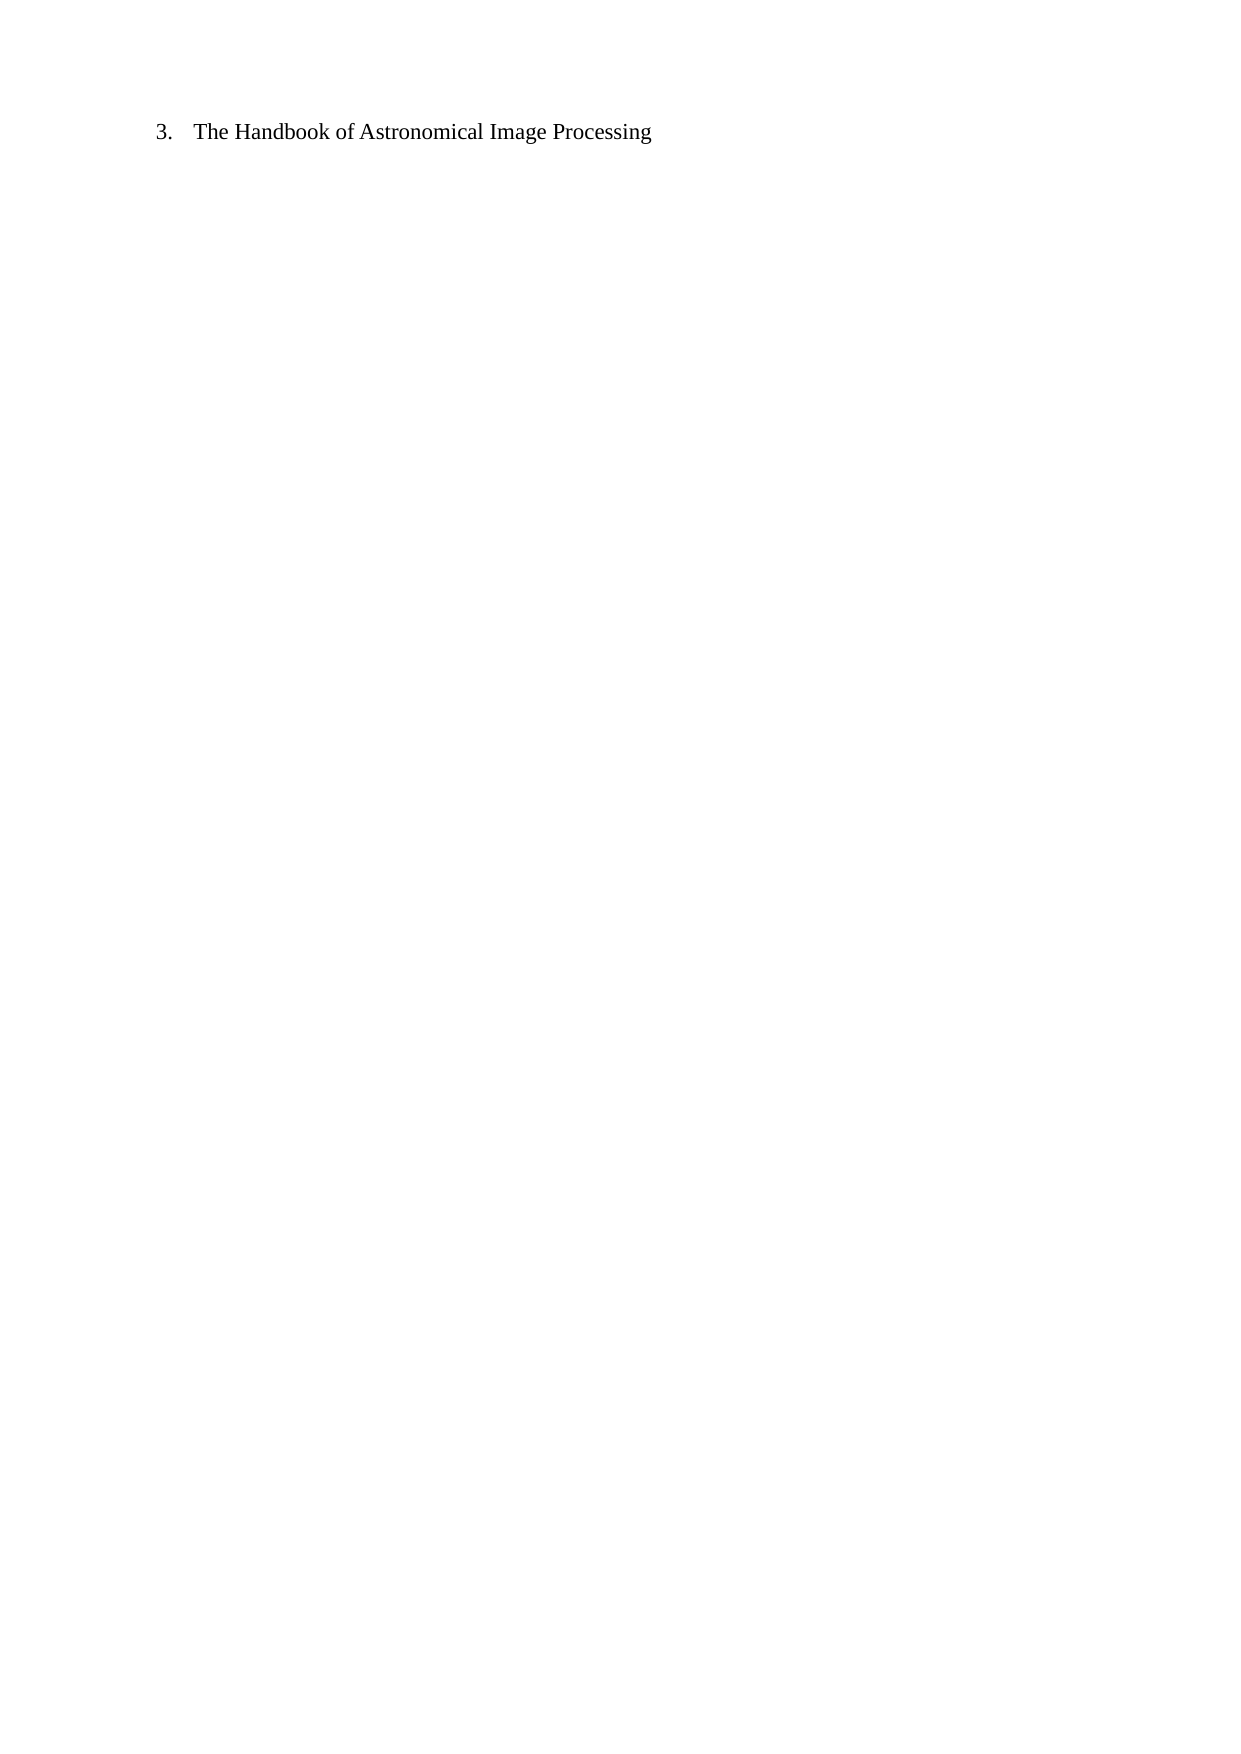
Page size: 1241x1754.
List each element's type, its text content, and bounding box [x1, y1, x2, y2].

list The Handbook of Astronomical Image Processing [156, 118, 1122, 144]
